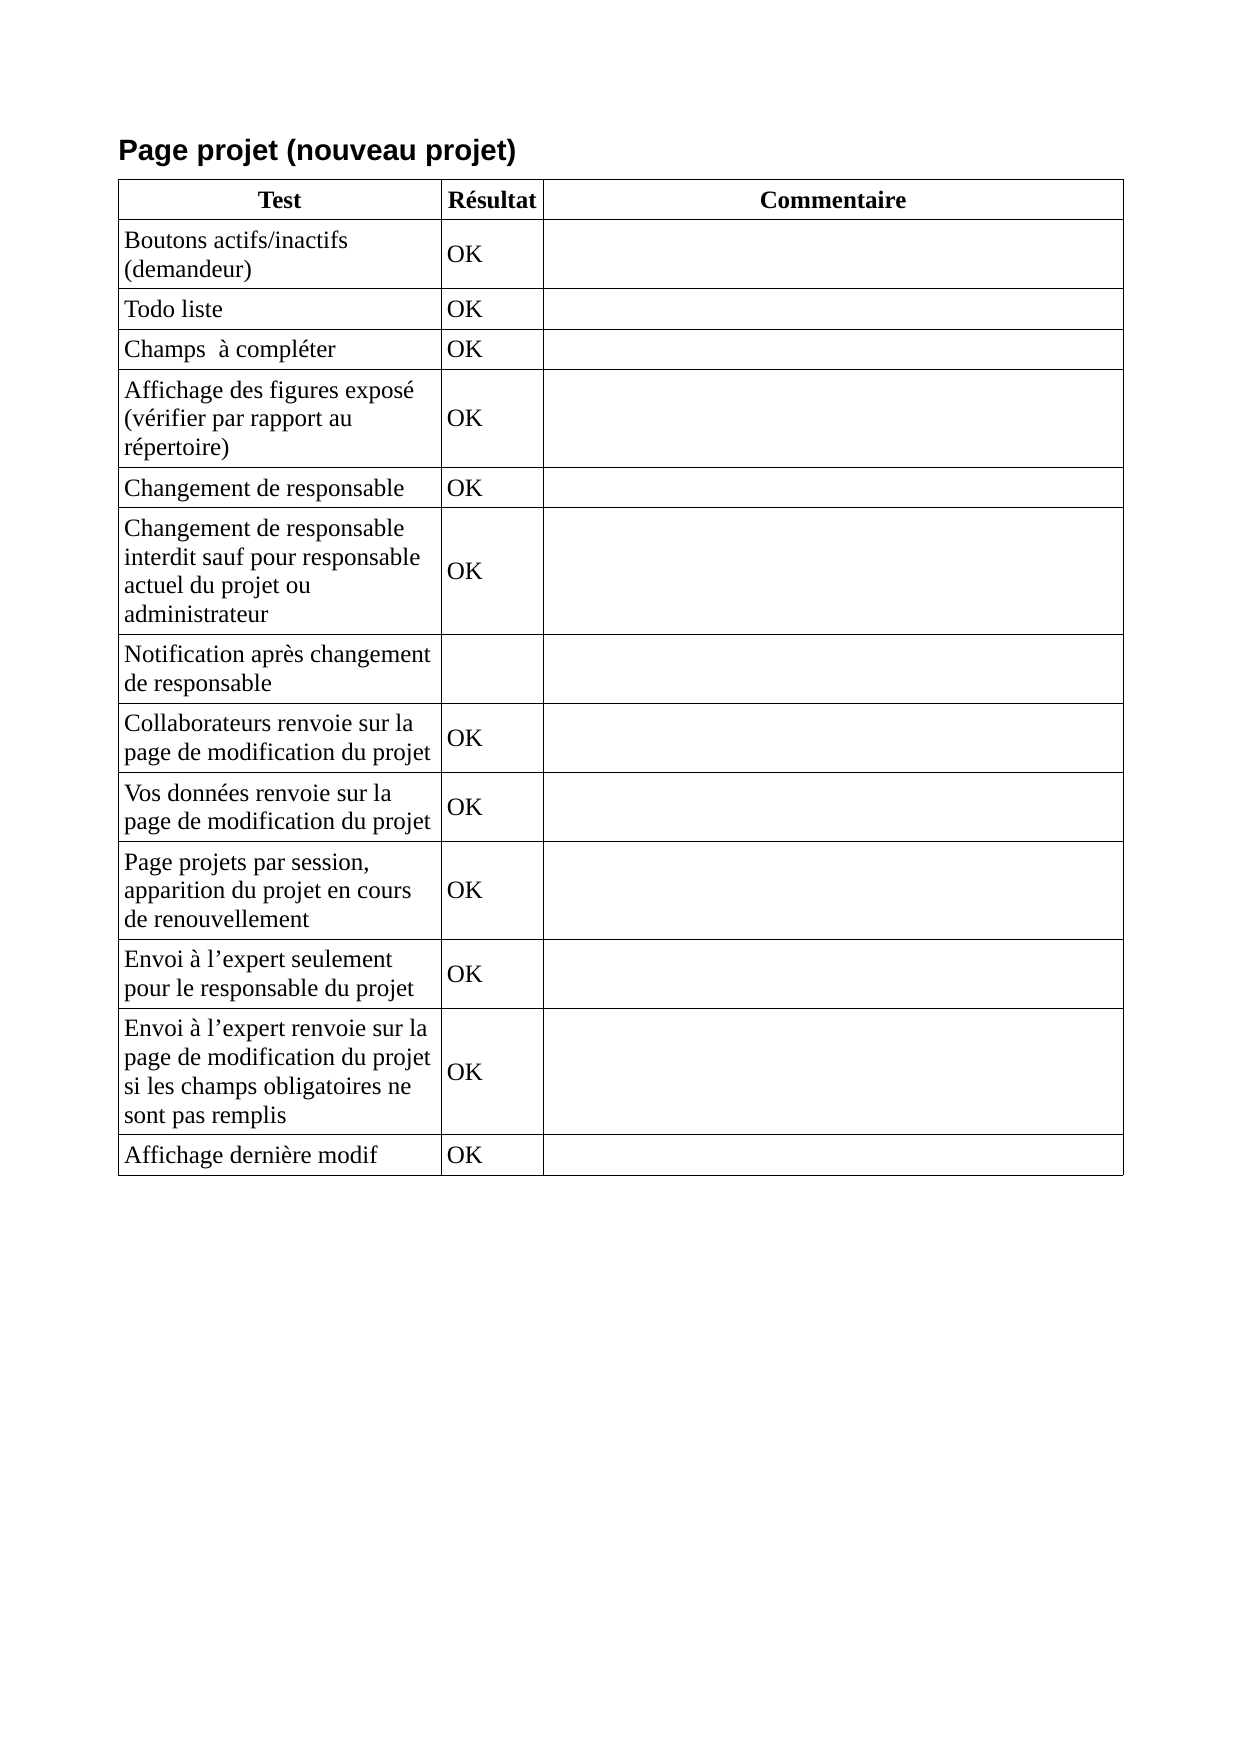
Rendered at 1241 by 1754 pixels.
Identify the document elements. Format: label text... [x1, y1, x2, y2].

table_cell Affichage des figures exposé (vérifier par rapport au répertoire) [119, 370, 441, 467]
table_cell Envoi à l’expert seulement pour le responsable du projet [119, 940, 441, 1008]
table_cell [544, 220, 1123, 288]
table_cell [544, 370, 1123, 467]
table_cell [544, 468, 1123, 507]
table_cell OK [442, 940, 543, 1008]
table_cell Notification après changement de responsable [119, 635, 441, 703]
table_cell Todo liste [119, 289, 441, 329]
table_cell [544, 1009, 1123, 1134]
table_cell OK [442, 842, 543, 939]
table_cell OK [442, 330, 543, 369]
table_cell [544, 842, 1123, 939]
subtitle Page projet (nouveau projet) [118, 133, 1122, 166]
table_cell Page projets par session, apparition du projet en cours de renouvellement [119, 842, 441, 939]
table_cell OK [442, 704, 543, 772]
table_cell OK [442, 1009, 543, 1134]
table_cell [544, 508, 1123, 634]
table_cell Collaborateurs renvoie sur la page de modification du projet [119, 704, 441, 772]
table_cell OK [442, 289, 543, 329]
table_cell Vos données renvoie sur la page de modification du projet [119, 773, 441, 841]
table_header Résultat [442, 180, 543, 219]
table_cell Changement de responsable interdit sauf pour responsable actuel du projet ou administrateur [119, 508, 441, 634]
table_cell OK [442, 370, 543, 467]
table_cell [544, 330, 1123, 369]
table_cell OK [442, 220, 543, 288]
table_cell [442, 635, 543, 703]
table_cell Envoi à l’expert renvoie sur la page de modification du projet si les champs obligatoires ne sont pas remplis [119, 1009, 441, 1134]
table_cell [544, 1135, 1123, 1174]
table_cell [544, 940, 1123, 1008]
table_cell Boutons actifs/inactifs (demandeur) [119, 220, 441, 288]
table_header Commentaire [544, 180, 1123, 219]
table_cell Affichage dernière modif [119, 1135, 441, 1174]
table_cell OK [442, 1135, 543, 1174]
table_cell [544, 635, 1123, 703]
table_cell [544, 704, 1123, 772]
table_cell [544, 289, 1123, 329]
table_cell Champs à compléter [119, 330, 441, 369]
table_cell Changement de responsable [119, 468, 441, 507]
table_header Test [119, 180, 441, 219]
table_cell OK [442, 468, 543, 507]
table_cell OK [442, 508, 543, 634]
table_cell OK [442, 773, 543, 841]
table_cell [544, 773, 1123, 841]
